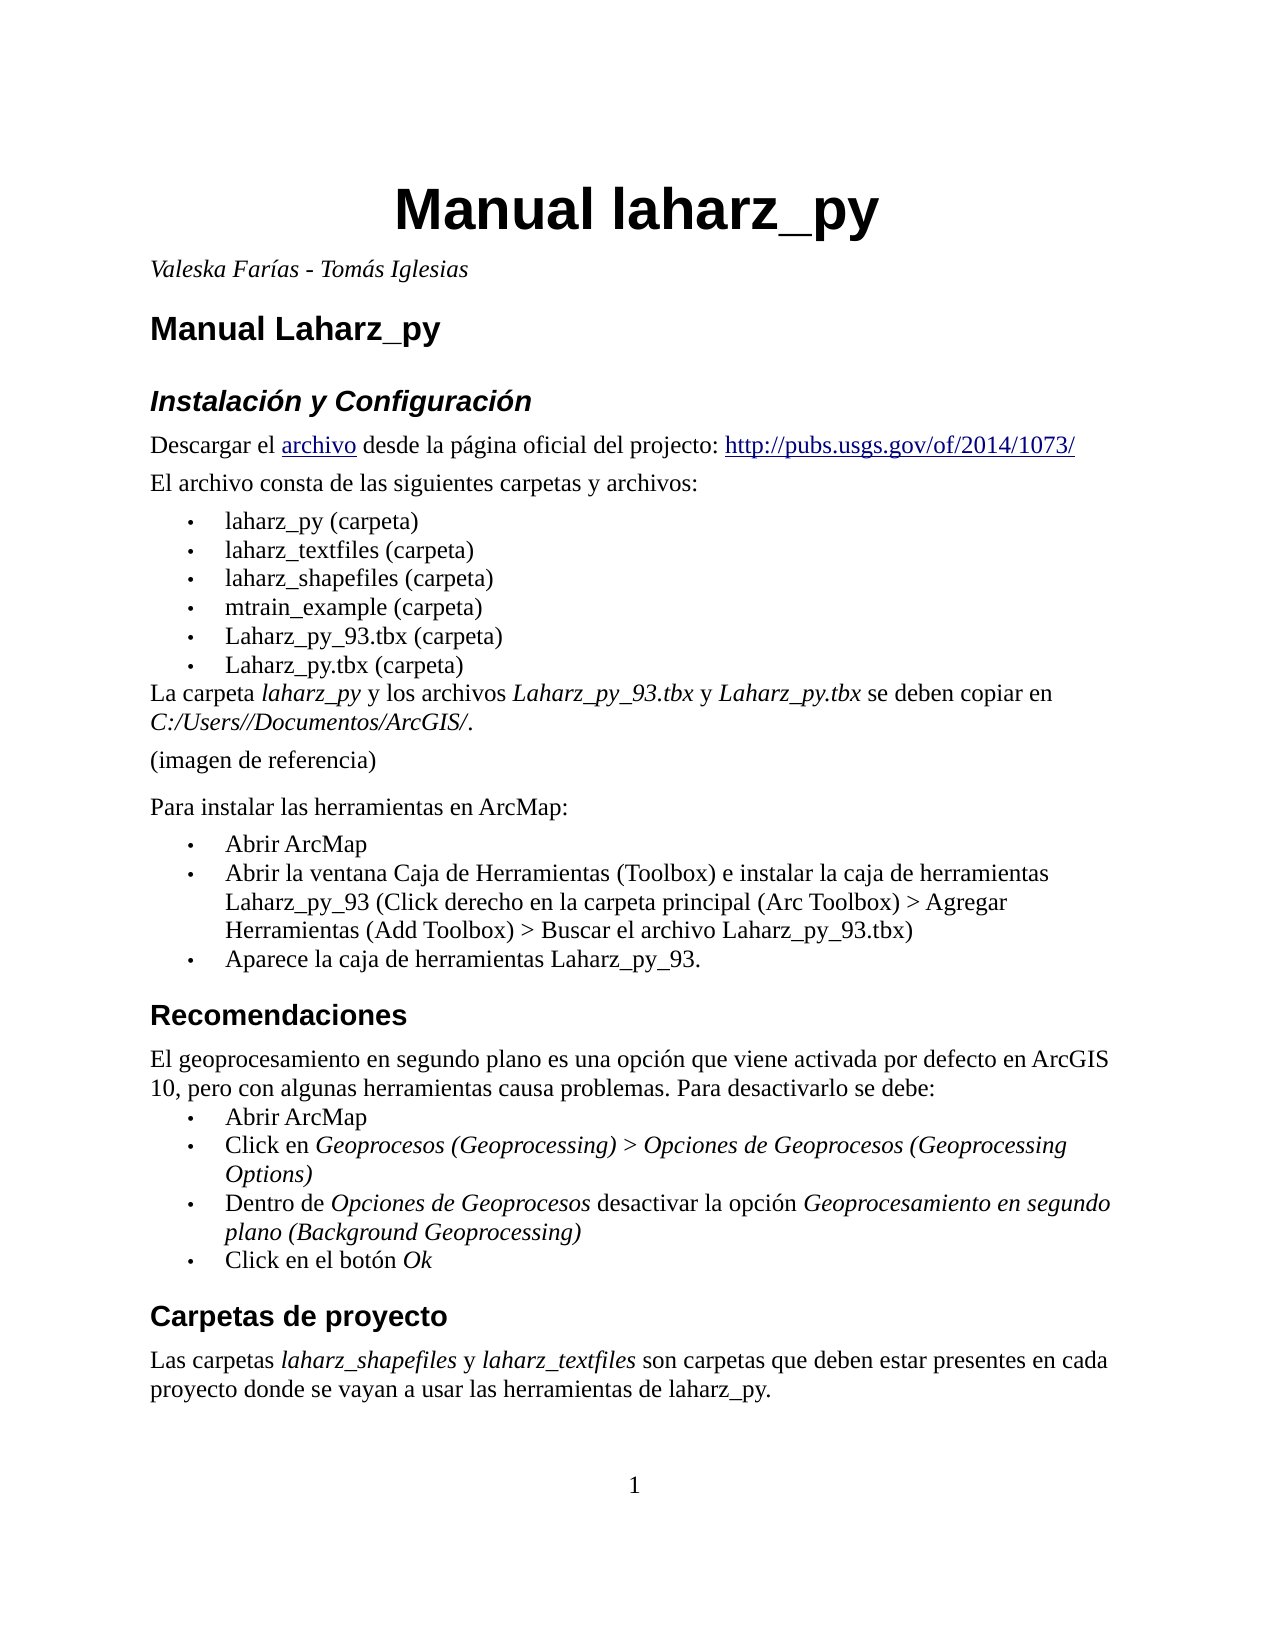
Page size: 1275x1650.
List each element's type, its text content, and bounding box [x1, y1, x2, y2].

list Abrir la ventana Caja de Herramientas (Toolbox) e instalar la caja de herramientas Laharz_py_93 (Click derecho en la carpeta principal (Arc Toolbox) > Agregar Herramientas (Add Toolbox) > Buscar el archivo Laharz_py_93.tbx) [187, 858, 1125, 944]
title Manual laharz_py [150, 175, 1125, 242]
list Dentro de Opciones de Geoprocesos desactivar la opción Geoprocesamiento en segundo plano (Background Geoprocessing) [187, 1188, 1125, 1245]
list Click en el botón Ok [187, 1245, 1125, 1274]
text Para instalar las herramientas en ArcMap: [150, 792, 1125, 820]
text Las carpetas laharz_shapefiles y laharz_textfiles son carpetas que deben estar presentes en cada proyecto donde se vayan a usar las herramientas de laharz_py. [150, 1345, 1125, 1403]
text El archivo consta de las siguientes carpetas y archivos: [150, 468, 1125, 497]
text (imagen de referencia) [150, 745, 1125, 774]
list Abrir ArcMap [187, 829, 1125, 858]
text Valeska Farías - Tomás Iglesias [150, 254, 1125, 283]
list mtrain_example (carpeta) [187, 592, 1125, 621]
subtitle Carpetas de proyecto [150, 1299, 1125, 1333]
list laharz_py (carpeta) [187, 506, 1125, 535]
subtitle Recomendaciones [150, 998, 1125, 1032]
text El geoprocesamiento en segundo plano es una opción que viene activada por defecto en ArcGIS 10, pero con algunas herramientas causa problemas. Para desactivarlo se debe: [150, 1044, 1125, 1102]
list laharz_shapefiles (carpeta) [187, 563, 1125, 592]
subtitle Manual Laharz_py [150, 308, 1125, 347]
list Aparece la caja de herramientas Laharz_py_93. [187, 944, 1125, 973]
text Descargar el archivo desde la página oficial del projecto: http://pubs.usgs.gov/of/2014/1073/ [150, 431, 1125, 459]
text La carpeta laharz_py y los archivos Laharz_py_93.tbx y Laharz_py.tbx se deben copiar en C:/Users//Documentos/ArcGIS/. [150, 678, 1125, 736]
list laharz_textfiles (carpeta) [187, 535, 1125, 563]
subtitle Instalación y Configuración [150, 384, 1125, 418]
list Laharz_py.tbx (carpeta) [187, 650, 1125, 678]
list Click en Geoprocesos (Geoprocessing) > Opciones de Geoprocesos (Geoprocessing Options) [187, 1130, 1125, 1188]
list Laharz_py_93.tbx (carpeta) [187, 621, 1125, 650]
list Abrir ArcMap [187, 1102, 1125, 1130]
